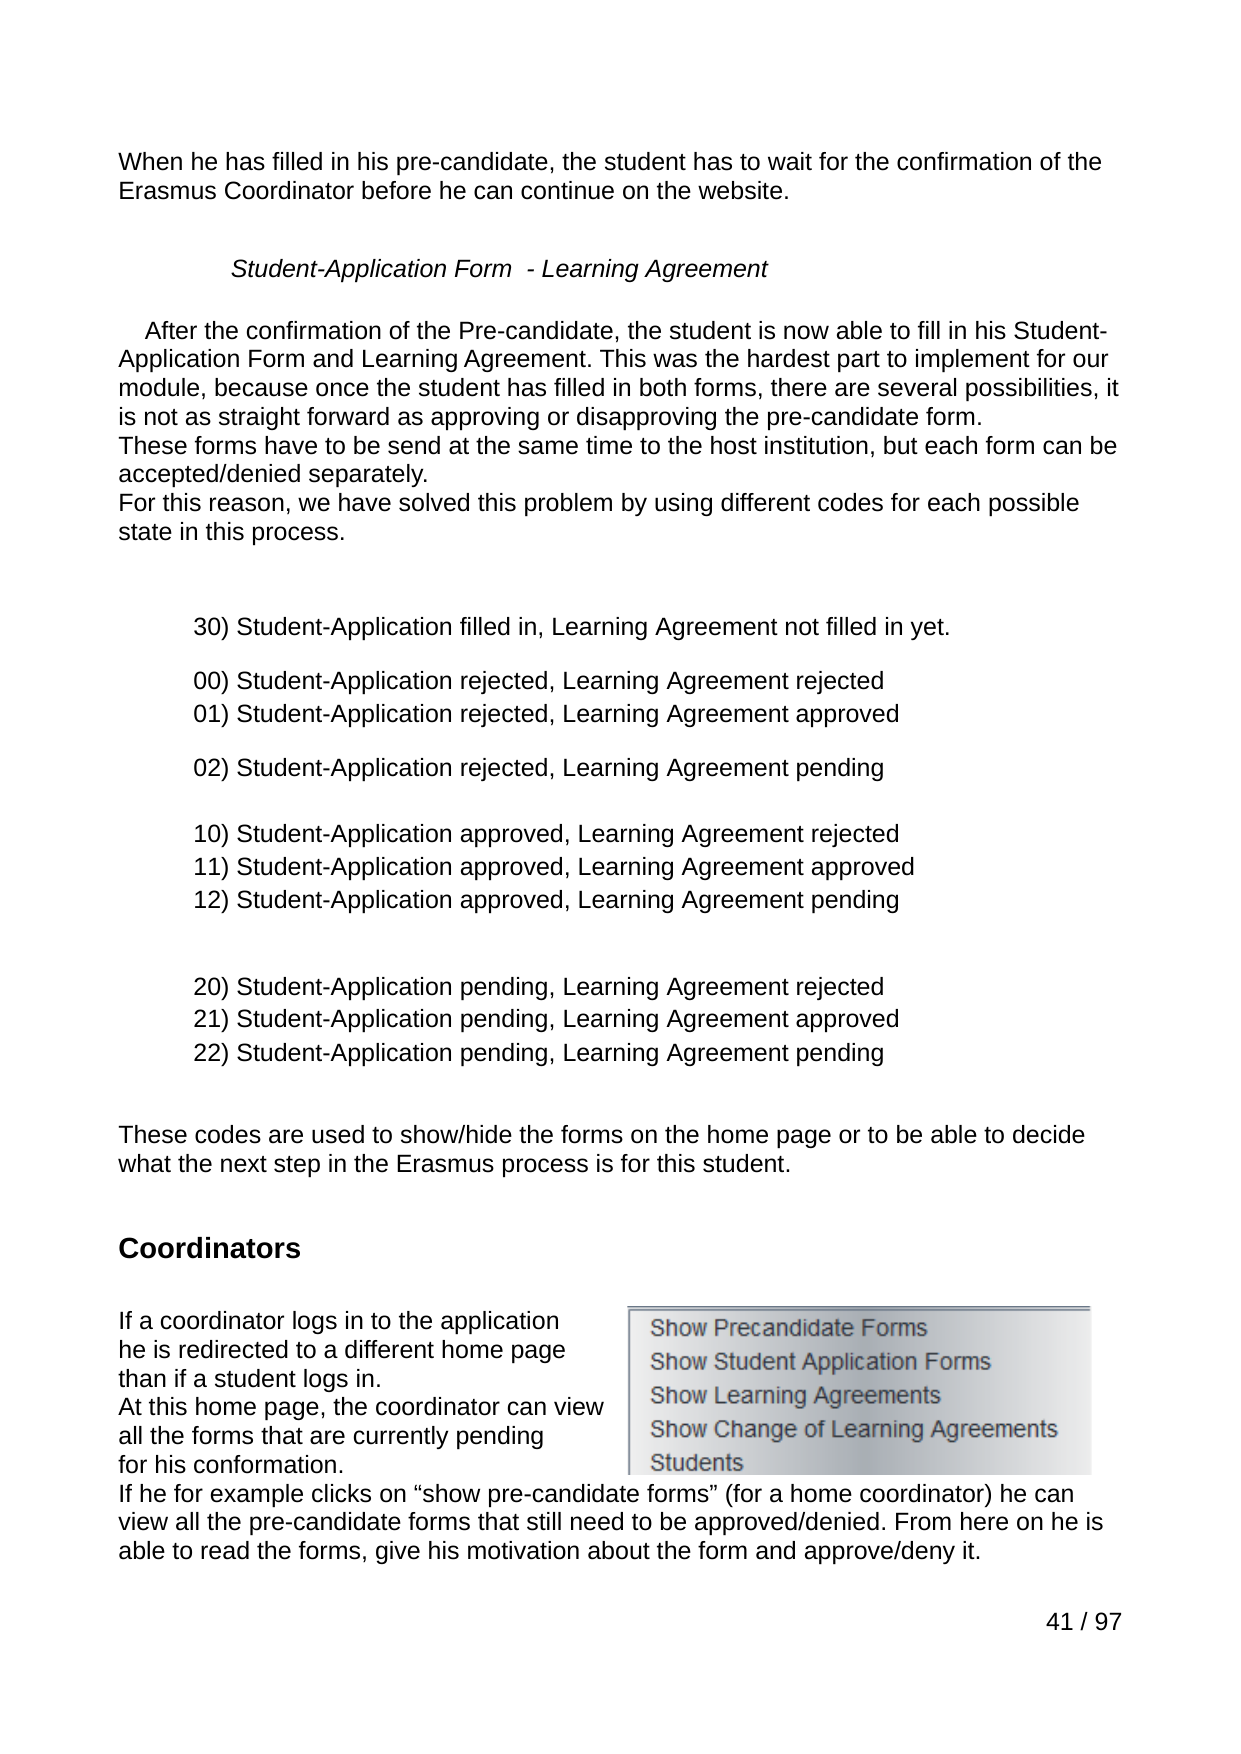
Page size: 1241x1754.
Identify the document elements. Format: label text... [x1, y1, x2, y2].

text [1098, 1364, 1122, 1479]
text than if a student logs in. At this home page, the coordinator can view all the forms that are currently pending for his conformation. [118, 1364, 612, 1479]
text 00) Student-Application rejected, Learning Agreement rejected 01) Student-Application rejected, Learning Agreement approved [193, 666, 1122, 727]
list Student-Application Form - Learning Agreement [156, 254, 1122, 283]
text 30) Student-Application filled in, Learning Agreement not filled in yet. [193, 546, 1122, 641]
text If he for example clicks on “show pre-candidate forms” (for a home coordinator) he can view all the pre-candidate forms that still need to be approved/denied. From here on he is able to read the forms, give his motivation about the form and approve/deny it. [118, 1479, 1122, 1565]
text 02) Student-Application rejected, Learning Agreement pending 10) Student-Application approved, Learning Agreement rejected 11) Student-Application approved, Learning Agreement approved 12) Student-Application approved, Learning Agreement pending [193, 752, 1122, 913]
text After the confirmation of the Pre-candidate, the student is now able to fill in his Student-Application Form and Learning Agreement. This was the hardest part to implement for our module, because once the student has filled in both forms, there are several possibilities, it is not as straight forward as approving or disapproving the pre-candidate form. These forms have to be send at the same time to the host institution, but each form can be accepted/denied separately. For this reason, we have solved this problem by using different codes for each possible state in this process. [118, 287, 1122, 546]
text If a coordinator logs in to the application he is redirected to a different home page [118, 1277, 1122, 1364]
subtitle Coordinators [118, 1231, 1122, 1265]
text When he has filled in his pre-candidate, the student has to wait for the confirmation of the Erasmus Coordinator before he can continue on the website. [118, 118, 1122, 233]
text These codes are used to show/hide the forms on the home page or to be able to decide what the next step in the Erasmus process is for this student. [118, 1091, 1122, 1178]
text 20) Student-Application pending, Learning Agreement rejected 21) Student-Application pending, Learning Agreement approved 22) Student-Application pending, Learning Agreement pending [193, 938, 1122, 1066]
picture [627, 1306, 1092, 1475]
